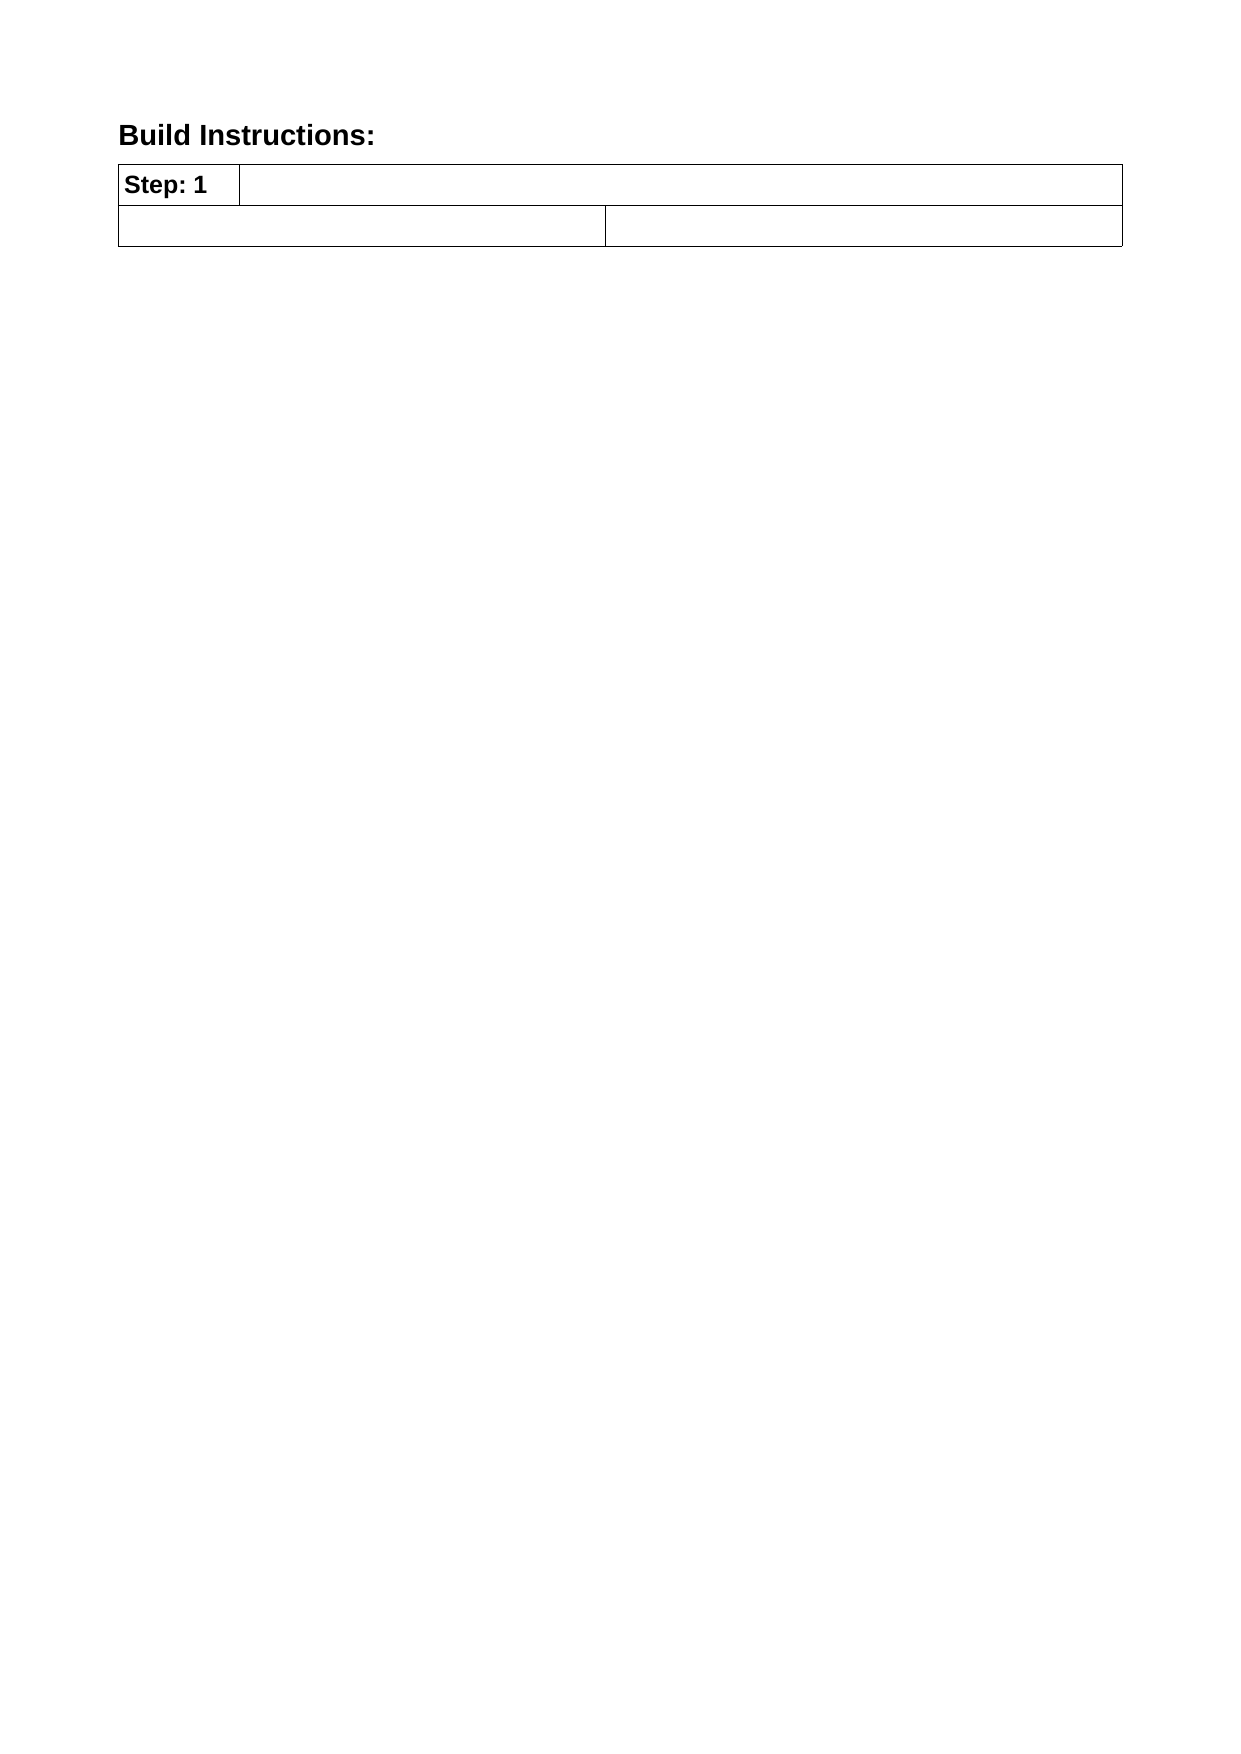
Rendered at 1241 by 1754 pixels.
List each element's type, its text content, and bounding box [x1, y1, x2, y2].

table_header [240, 165, 1122, 205]
table_header Step: 1 [119, 165, 239, 205]
subtitle Build Instructions: [118, 118, 1122, 152]
table_cell [119, 206, 605, 246]
table_cell [606, 206, 1122, 246]
